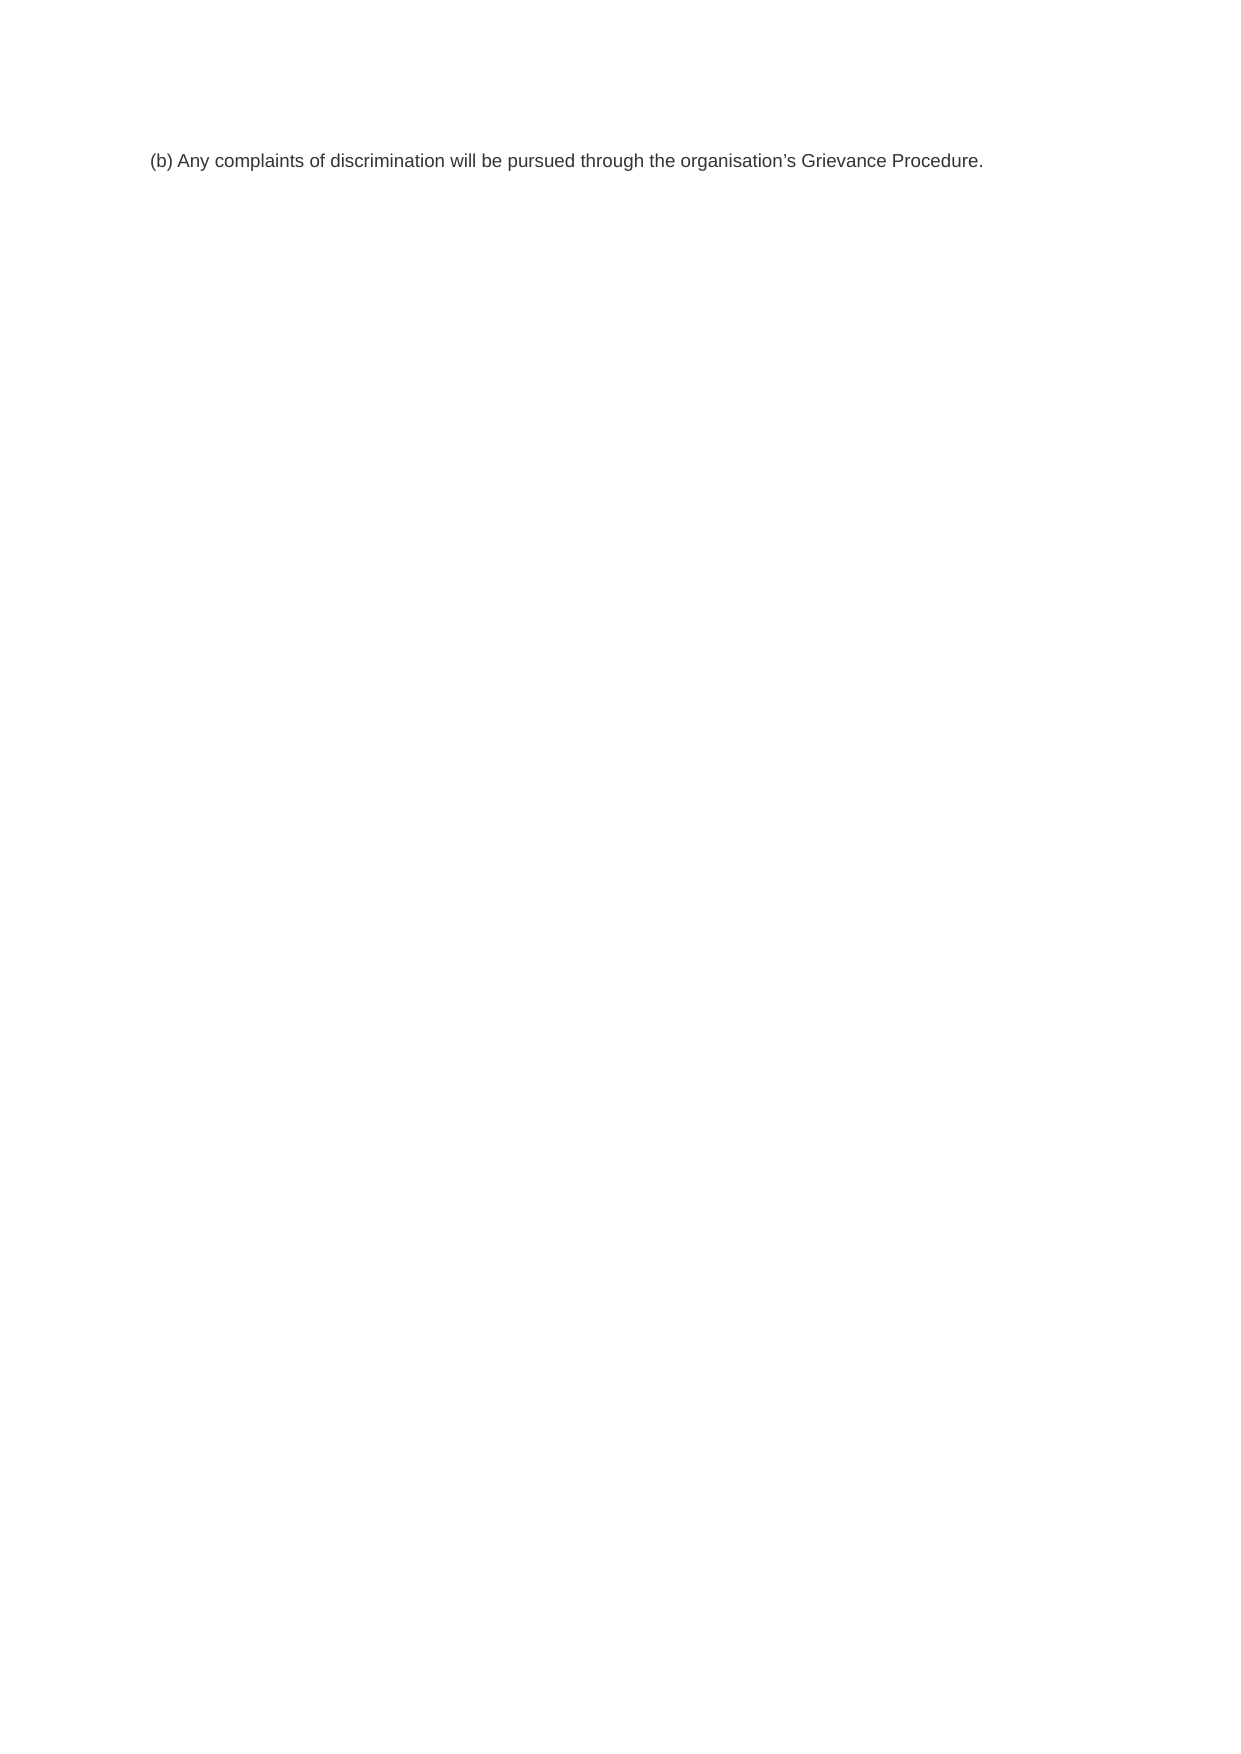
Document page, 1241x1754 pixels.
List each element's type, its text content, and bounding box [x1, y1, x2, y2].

text (b) Any complaints of discrimination will be pursued through the organisation’s Grievance Procedure. [150, 150, 1090, 172]
